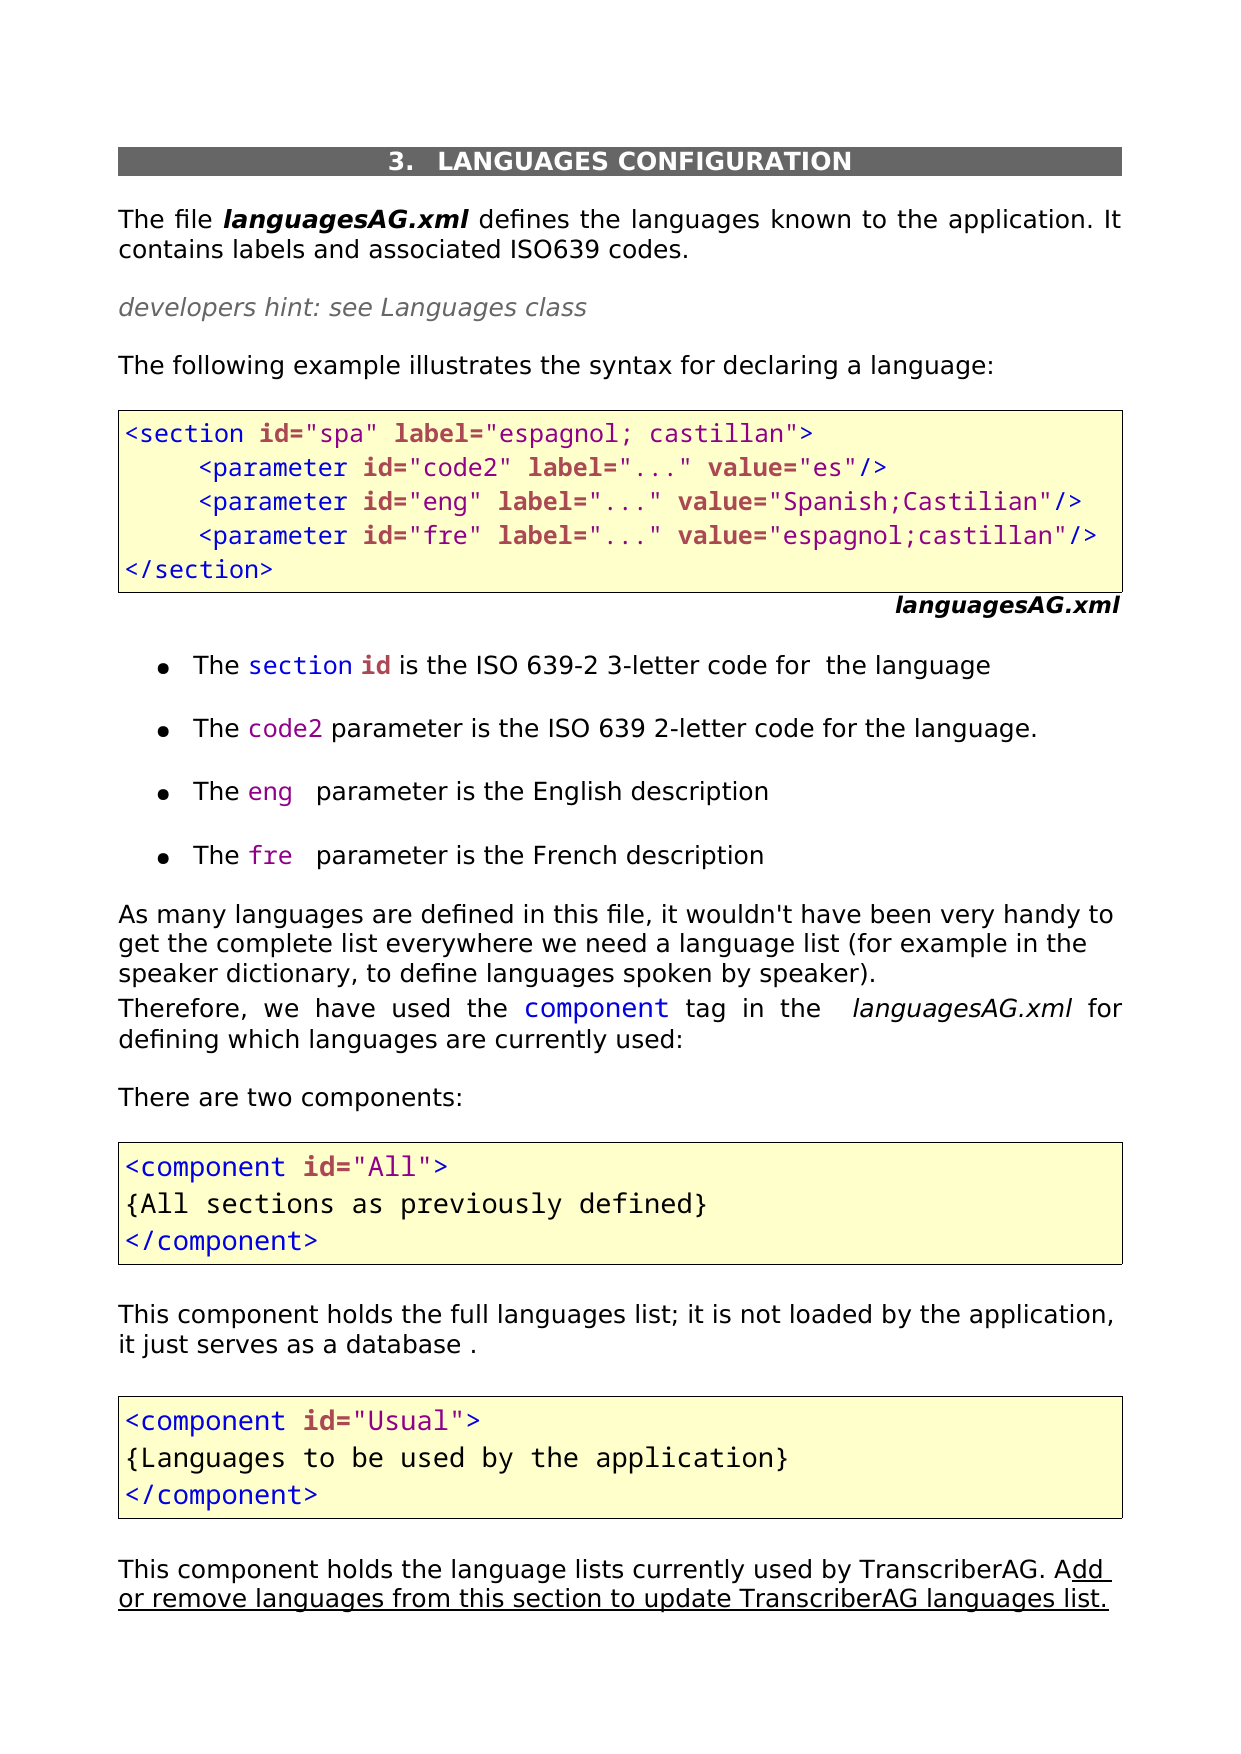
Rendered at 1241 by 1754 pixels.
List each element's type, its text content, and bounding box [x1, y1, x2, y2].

text This component holds the full languages list; it is not loaded by the application, it just serves as a database . [118, 1301, 1122, 1359]
table_header <section id="spa" label="espagnol; castillan"> <parameter id="code2" label="..." value="es"/> <parameter id="eng" label="..." value="Spanish;Castilian"/> <parameter id="fre" label="..." value="espagnol;castillan"/> </section> [119, 411, 1122, 592]
list The section id is the ISO 639-2 3-letter code for the language [156, 648, 1122, 682]
text The following example illustrates the syntax for declaring a language: [118, 351, 1122, 381]
text The file languagesAG.xml defines the languages known to the application. It contains labels and associated ISO639 codes. [118, 206, 1122, 264]
list The fre parameter is the French description [156, 837, 1122, 871]
text As many languages are defined in this file, it wouldn't have been very handy to get the complete list everywhere we need a language list (for example in the speaker dictionary, to define languages spoken by speaker). [118, 901, 1122, 988]
text There are two components: [118, 1083, 1122, 1112]
text developers hint: see Languages class [118, 293, 1122, 322]
text languagesAG.xml [118, 593, 1122, 618]
subtitle LANGUAGES CONFIGURATION [118, 147, 1122, 176]
text Therefore, we have used the component tag in the languagesAG.xml for defining which languages are currently used: [118, 988, 1122, 1054]
table_header <component id="Usual"> {Languages to be used by the application} </component> [119, 1397, 1122, 1518]
list The code2 parameter is the ISO 639 2-letter code for the language. [156, 711, 1122, 745]
list The eng parameter is the English description [156, 774, 1122, 808]
text This component holds the language lists currently used by TranscriberAG. Add or remove languages from this section to update TranscriberAG languages list. [118, 1555, 1122, 1613]
table_header <component id="All"> {All sections as previously defined} </component> [119, 1143, 1122, 1264]
